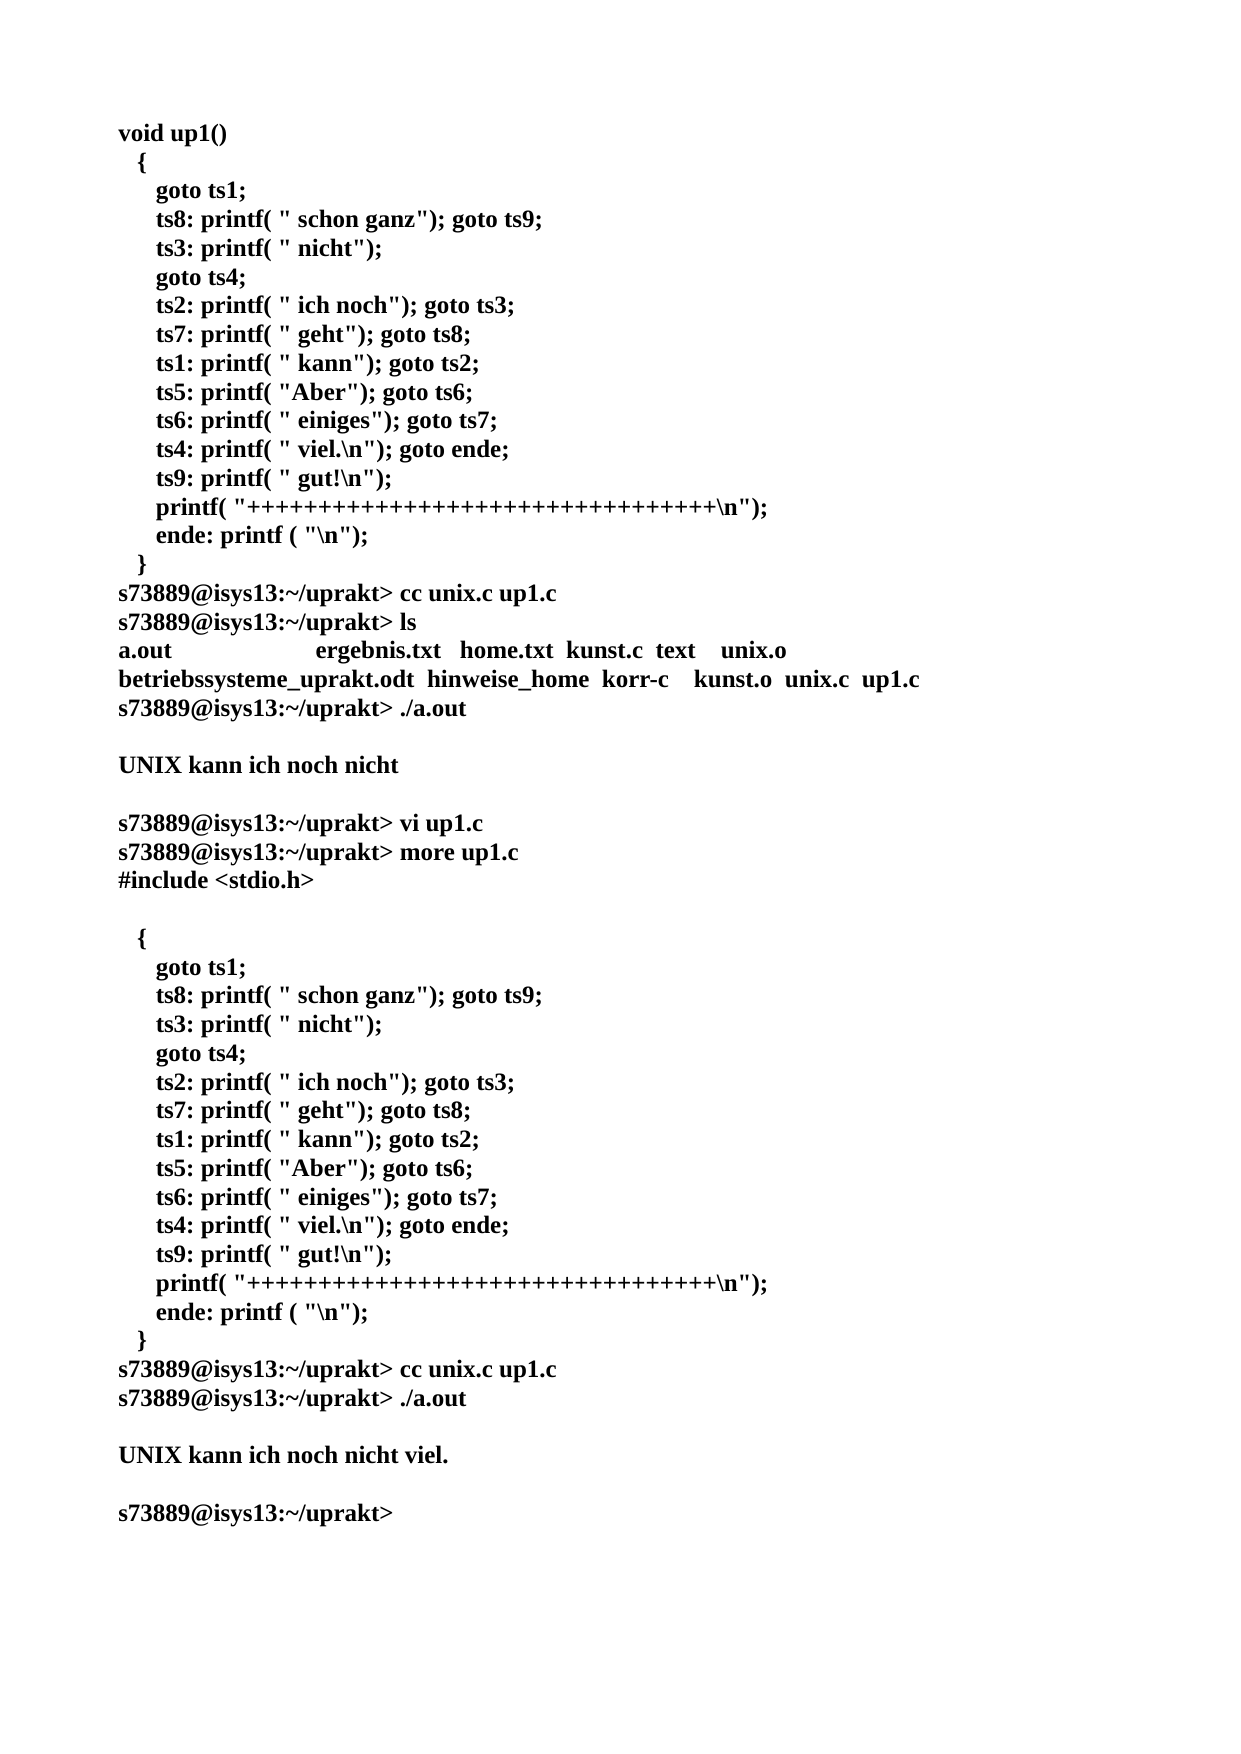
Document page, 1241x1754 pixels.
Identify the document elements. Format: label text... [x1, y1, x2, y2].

text s73889@isys13:~/uprakt> [118, 1498, 1122, 1527]
text goto ts1; [118, 952, 1122, 981]
text void up1() [118, 118, 1122, 147]
text s73889@isys13:~/uprakt> cc unix.c up1.c [118, 1354, 1122, 1383]
text goto ts4; [118, 1038, 1122, 1067]
text ts3: printf( " nicht"); [118, 233, 1122, 262]
text ts3: printf( " nicht"); [118, 1009, 1122, 1038]
text ts2: printf( " ich noch"); goto ts3; [118, 291, 1122, 319]
text ts5: printf( "Aber"); goto ts6; [118, 1153, 1122, 1182]
text goto ts4; [118, 262, 1122, 291]
text ende: printf ( "\n"); [118, 1297, 1122, 1326]
text ts7: printf( " geht"); goto ts8; [118, 319, 1122, 348]
text UNIX kann ich noch nicht [118, 751, 1122, 779]
text ts7: printf( " geht"); goto ts8; [118, 1096, 1122, 1124]
text ts4: printf( " viel.\n"); goto ende; [118, 434, 1122, 463]
text ts9: printf( " gut!\n"); [118, 1239, 1122, 1268]
text ts5: printf( "Aber"); goto ts6; [118, 377, 1122, 406]
text ts2: printf( " ich noch"); goto ts3; [118, 1067, 1122, 1096]
text #include <stdio.h> [118, 866, 1122, 894]
text { [118, 147, 1122, 176]
text a.out ergebnis.txt home.txt kunst.c text unix.o [118, 636, 1122, 664]
text s73889@isys13:~/uprakt> vi up1.c [118, 808, 1122, 837]
text ts8: printf( " schon ganz"); goto ts9; [118, 204, 1122, 233]
text ts9: printf( " gut!\n"); [118, 463, 1122, 492]
text ts1: printf( " kann"); goto ts2; [118, 1124, 1122, 1153]
text ts6: printf( " einiges"); goto ts7; [118, 1182, 1122, 1211]
text } [118, 1326, 1122, 1354]
text ende: printf ( "\n"); [118, 521, 1122, 549]
text s73889@isys13:~/uprakt> ls [118, 607, 1122, 636]
text s73889@isys13:~/uprakt> cc unix.c up1.c [118, 578, 1122, 607]
text printf( "+++++++++++++++++++++++++++++++++\n"); [118, 1268, 1122, 1297]
text s73889@isys13:~/uprakt> more up1.c [118, 837, 1122, 866]
text } [118, 549, 1122, 578]
text s73889@isys13:~/uprakt> ./a.out [118, 1383, 1122, 1412]
text UNIX kann ich noch nicht viel. [118, 1441, 1122, 1469]
text s73889@isys13:~/uprakt> ./a.out [118, 693, 1122, 722]
text ts4: printf( " viel.\n"); goto ende; [118, 1211, 1122, 1239]
text betriebssysteme_uprakt.odt hinweise_home korr-c kunst.o unix.c up1.c [118, 664, 1122, 693]
text goto ts1; [118, 176, 1122, 204]
text { [118, 923, 1122, 952]
text ts6: printf( " einiges"); goto ts7; [118, 406, 1122, 434]
text printf( "+++++++++++++++++++++++++++++++++\n"); [118, 492, 1122, 521]
text ts1: printf( " kann"); goto ts2; [118, 348, 1122, 377]
text ts8: printf( " schon ganz"); goto ts9; [118, 981, 1122, 1009]
